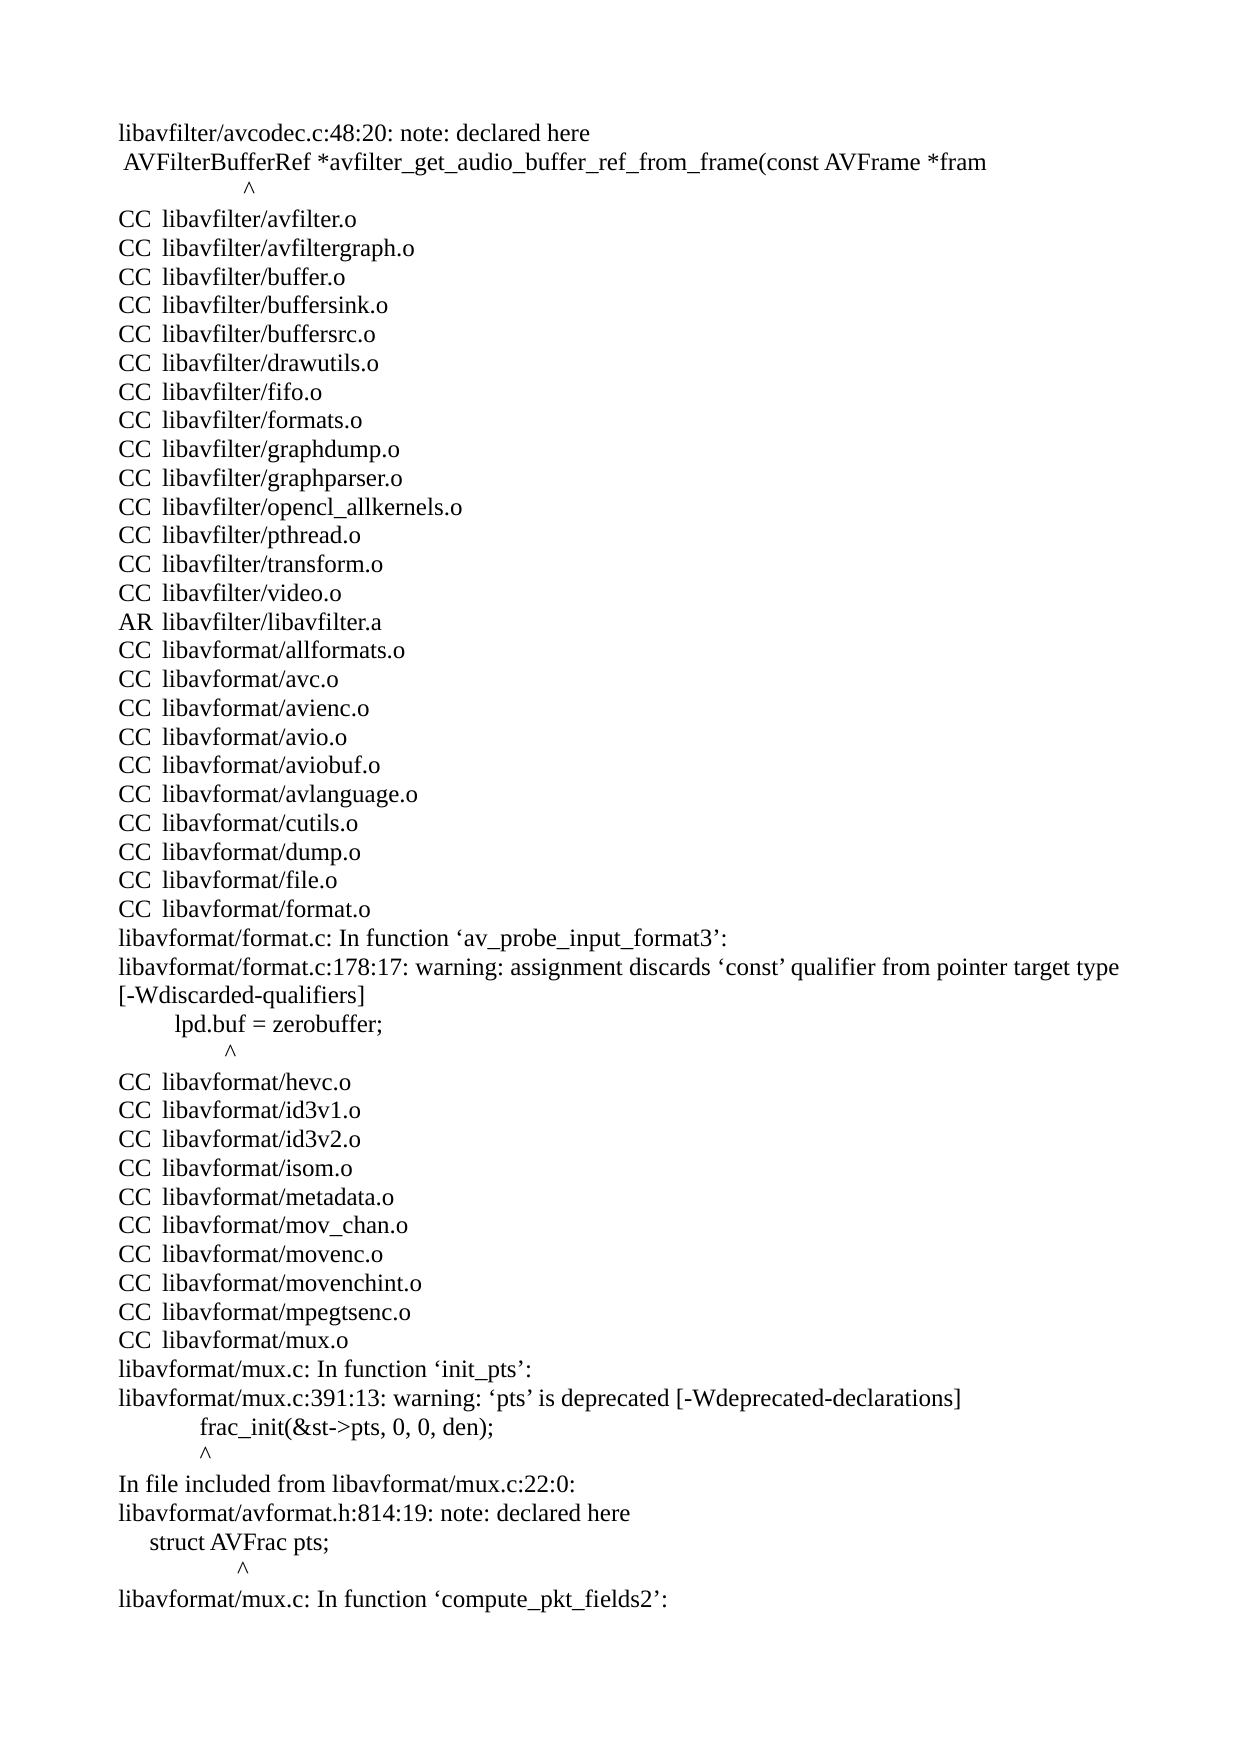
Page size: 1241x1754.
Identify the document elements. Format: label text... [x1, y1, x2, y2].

text CC libavformat/avio.o [118, 722, 1122, 751]
text CC libavfilter/opencl_allkernels.o [118, 492, 1122, 521]
text CC libavformat/allformats.o [118, 636, 1122, 664]
text CC libavformat/id3v2.o [118, 1124, 1122, 1153]
text lpd.buf = zerobuffer; [118, 1009, 1122, 1038]
text AR libavfilter/libavfilter.a [118, 607, 1122, 636]
text CC libavfilter/buffersrc.o [118, 319, 1122, 348]
text CC libavfilter/fifo.o [118, 377, 1122, 406]
text CC libavformat/dump.o [118, 837, 1122, 866]
text ^ [118, 1038, 1122, 1067]
text libavformat/mux.c:391:13: warning: ‘pts’ is deprecated [-Wdeprecated-declarations] [118, 1383, 1122, 1412]
text CC libavfilter/graphdump.o [118, 434, 1122, 463]
text libavformat/avformat.h:814:19: note: declared here [118, 1498, 1122, 1527]
text struct AVFrac pts; [118, 1527, 1122, 1556]
text CC libavformat/movenc.o [118, 1239, 1122, 1268]
text CC libavformat/format.o [118, 894, 1122, 923]
text CC libavfilter/buffer.o [118, 262, 1122, 291]
text CC libavfilter/buffersink.o [118, 291, 1122, 319]
text CC libavformat/mpegtsenc.o [118, 1297, 1122, 1326]
text CC libavfilter/pthread.o [118, 521, 1122, 549]
text CC libavformat/mov_chan.o [118, 1211, 1122, 1239]
text CC libavfilter/graphparser.o [118, 463, 1122, 492]
text CC libavformat/aviobuf.o [118, 751, 1122, 779]
text frac_init(&st->pts, 0, 0, den); [118, 1412, 1122, 1441]
text CC libavfilter/formats.o [118, 406, 1122, 434]
text libavformat/format.c: In function ‘av_probe_input_format3’: [118, 923, 1122, 952]
text CC libavformat/metadata.o [118, 1182, 1122, 1211]
text CC libavformat/mux.o [118, 1326, 1122, 1354]
text CC libavformat/avlanguage.o [118, 779, 1122, 808]
text libavformat/mux.c: In function ‘compute_pkt_fields2’: [118, 1584, 1122, 1613]
text libavformat/mux.c: In function ‘init_pts’: [118, 1354, 1122, 1383]
text CC libavformat/isom.o [118, 1153, 1122, 1182]
text CC libavformat/avienc.o [118, 693, 1122, 722]
text ^ [118, 1556, 1122, 1584]
text CC libavformat/cutils.o [118, 808, 1122, 837]
text CC libavformat/file.o [118, 866, 1122, 894]
text CC libavfilter/video.o [118, 578, 1122, 607]
text CC libavformat/avc.o [118, 664, 1122, 693]
text CC libavformat/hevc.o [118, 1067, 1122, 1096]
text CC libavfilter/avfilter.o [118, 204, 1122, 233]
text libavfilter/avcodec.c:48:20: note: declared here [118, 118, 1122, 147]
text CC libavformat/movenchint.o [118, 1268, 1122, 1297]
text ^ [118, 1441, 1122, 1469]
text In file included from libavformat/mux.c:22:0: [118, 1469, 1122, 1498]
text CC libavformat/id3v1.o [118, 1096, 1122, 1124]
text ^ [118, 176, 1122, 204]
text CC libavfilter/drawutils.o [118, 348, 1122, 377]
text libavformat/format.c:178:17: warning: assignment discards ‘const’ qualifier from pointer target type [-Wdiscarded-qualifiers] [118, 952, 1122, 1009]
text CC libavfilter/avfiltergraph.o [118, 233, 1122, 262]
text AVFilterBufferRef *avfilter_get_audio_buffer_ref_from_frame(const AVFrame *fram [118, 147, 1122, 176]
text CC libavfilter/transform.o [118, 549, 1122, 578]
